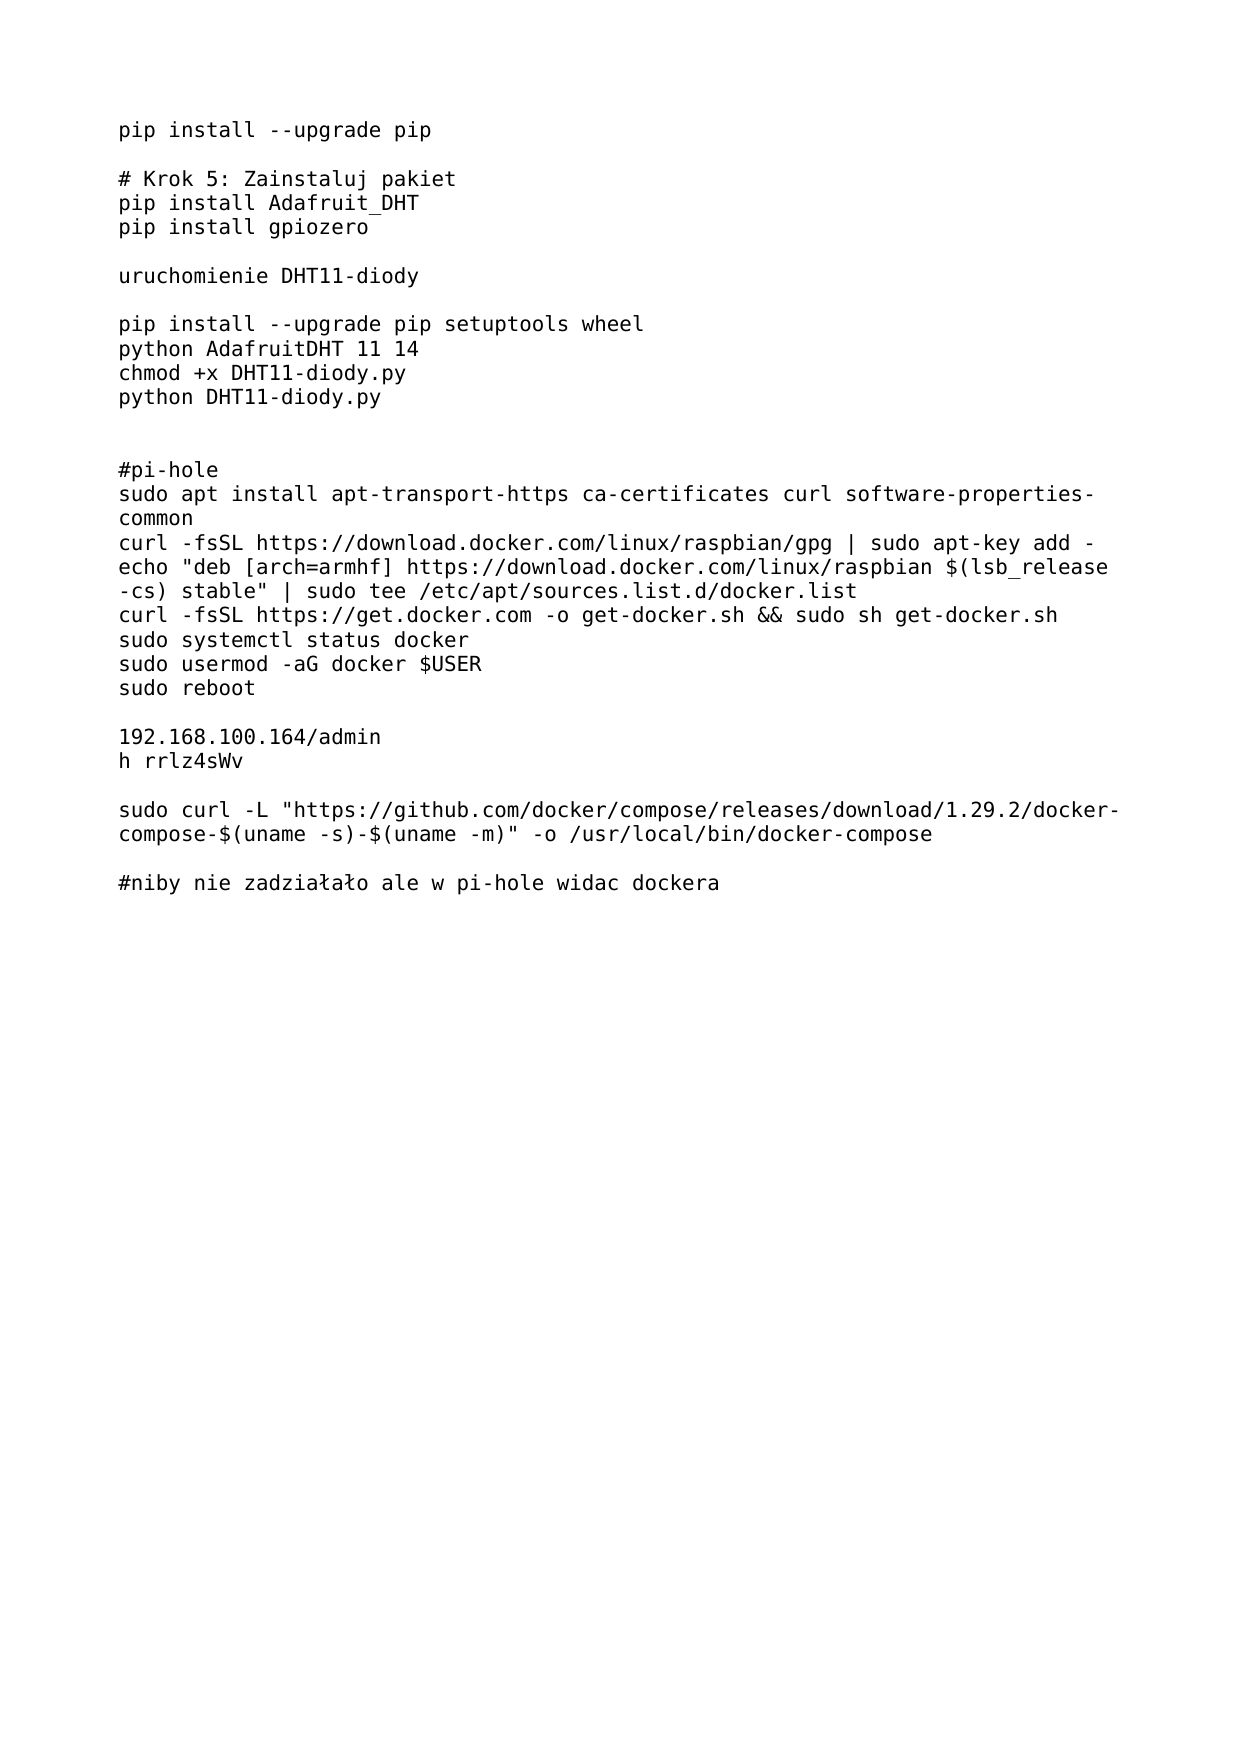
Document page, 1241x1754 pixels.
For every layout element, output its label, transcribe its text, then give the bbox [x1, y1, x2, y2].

text curl -fsSL https://download.docker.com/linux/raspbian/gpg | sudo apt-key add - [118, 531, 1122, 555]
text pip install gpiozero [118, 215, 1122, 239]
text pip install Adafruit_DHT [118, 191, 1122, 215]
text sudo reboot [118, 676, 1122, 701]
text sudo systemctl status docker [118, 628, 1122, 652]
text # Krok 5: Zainstaluj pakiet [118, 167, 1122, 191]
text echo "deb [arch=armhf] https://download.docker.com/linux/raspbian $(lsb_release -cs) stable" | sudo tee /etc/apt/sources.list.d/docker.list [118, 555, 1122, 603]
text uruchomienie DHT11-diody [118, 264, 1122, 288]
text 192.168.100.164/admin [118, 725, 1122, 749]
text sudo curl -L "https://github.com/docker/compose/releases/download/1.29.2/docker-compose-$(uname -s)-$(uname -m)" -o /usr/local/bin/docker-compose [118, 798, 1122, 846]
text #pi-hole [118, 458, 1122, 482]
text #niby nie zadziałało ale w pi-hole widac dockera [118, 871, 1122, 895]
text python DHT11-diody.py [118, 385, 1122, 409]
text sudo usermod -aG docker $USER [118, 652, 1122, 676]
text sudo apt install apt-transport-https ca-certificates curl software-properties-common [118, 482, 1122, 531]
text pip install --upgrade pip setuptools wheel [118, 312, 1122, 337]
text pip install --upgrade pip [118, 118, 1122, 142]
text curl -fsSL https://get.docker.com -o get-docker.sh && sudo sh get-docker.sh [118, 603, 1122, 628]
text chmod +x DHT11-diody.py [118, 361, 1122, 385]
text h rrlz4sWv [118, 749, 1122, 773]
text python AdafruitDHT 11 14 [118, 337, 1122, 361]
